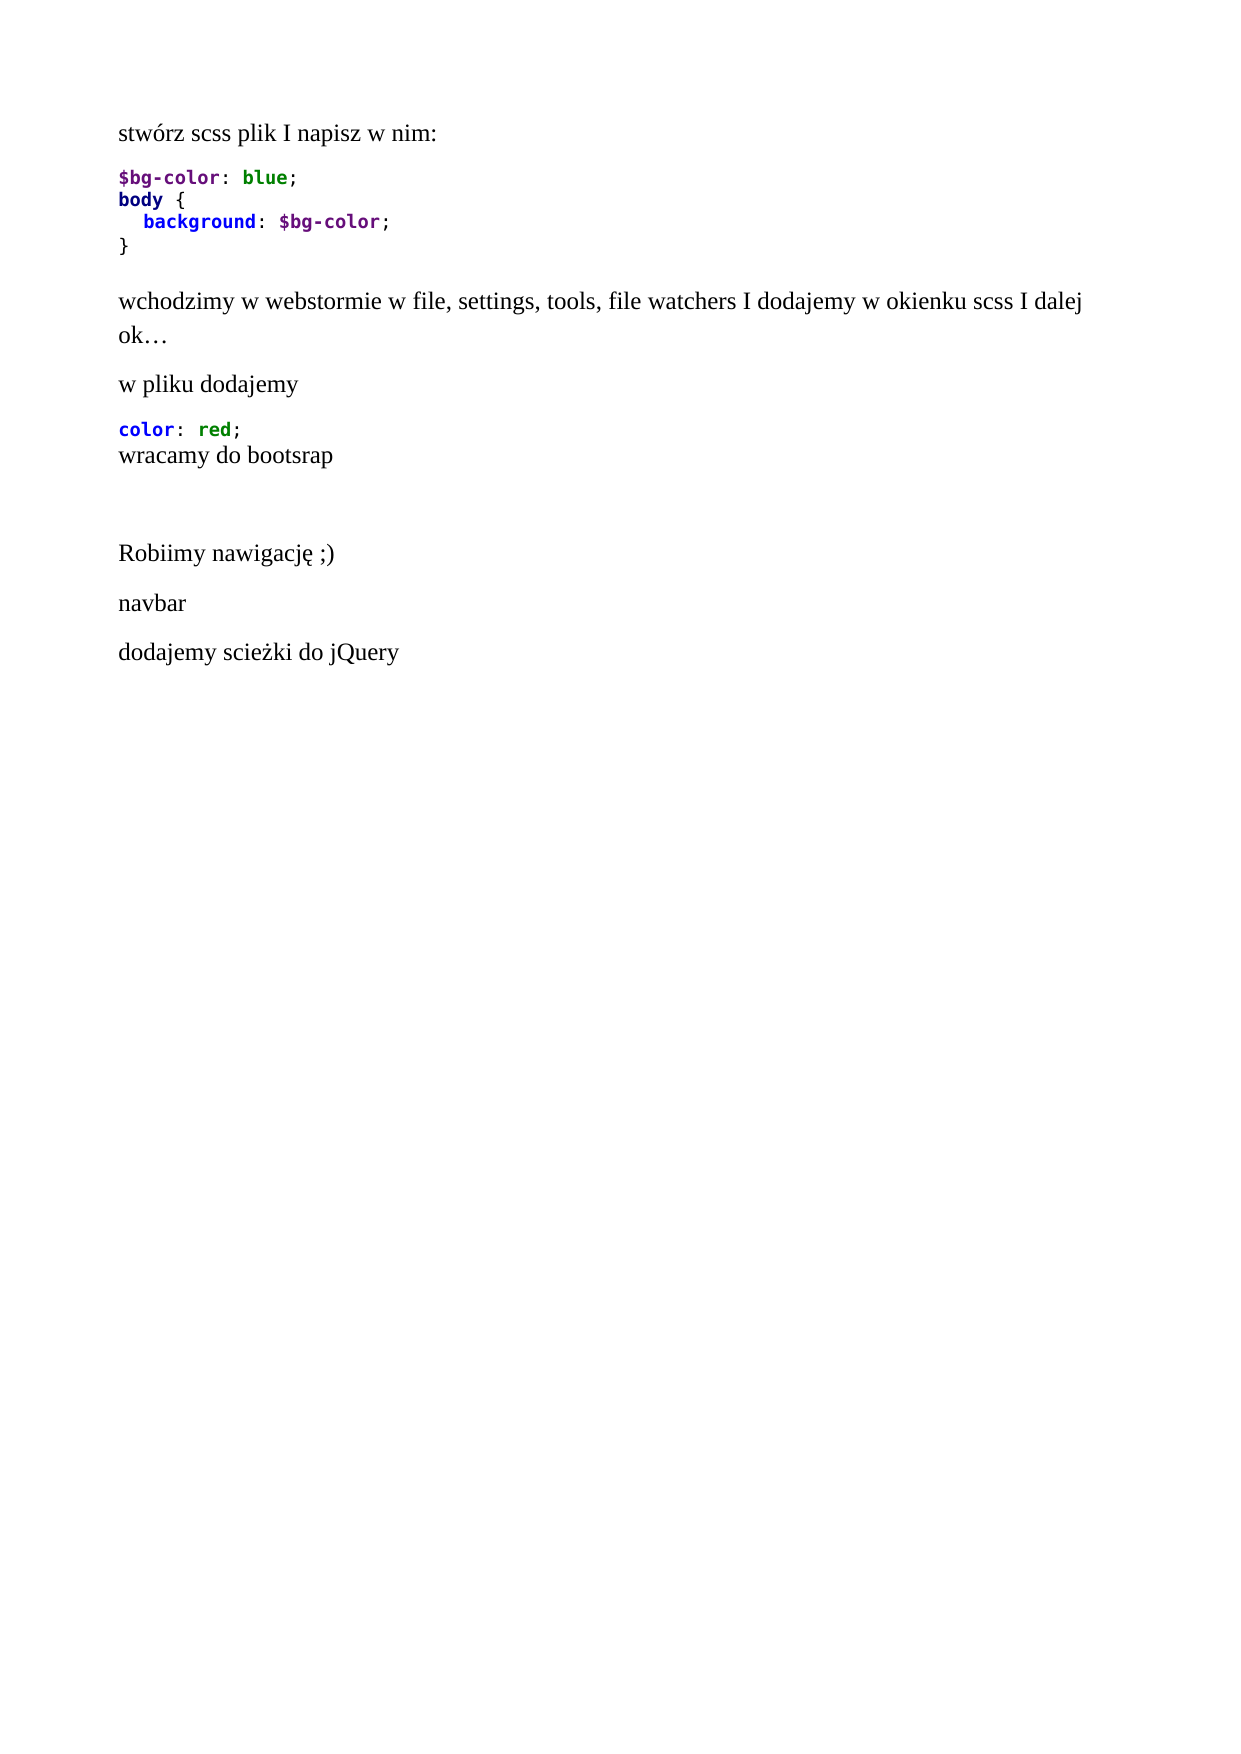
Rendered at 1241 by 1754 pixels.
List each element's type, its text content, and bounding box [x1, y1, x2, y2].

text $bg-color: blue; [118, 167, 1122, 189]
text Robiimy nawigację ;) [118, 538, 1122, 567]
text stwórz scss plik I napisz w nim: [118, 118, 1122, 147]
text body { [118, 189, 1122, 211]
text wracamy do bootsrap [118, 440, 1122, 469]
text color: red; [118, 418, 1122, 440]
text wchodzimy w webstormie w file, settings, tools, file watchers I dodajemy w okienku scss I dalej ok… [118, 286, 1122, 349]
text } [118, 234, 1122, 256]
text background: $bg-color; [118, 211, 1122, 234]
text navbar [118, 588, 1122, 616]
text w pliku dodajemy [118, 369, 1122, 398]
text dodajemy scieżki do jQuery [118, 637, 1122, 665]
